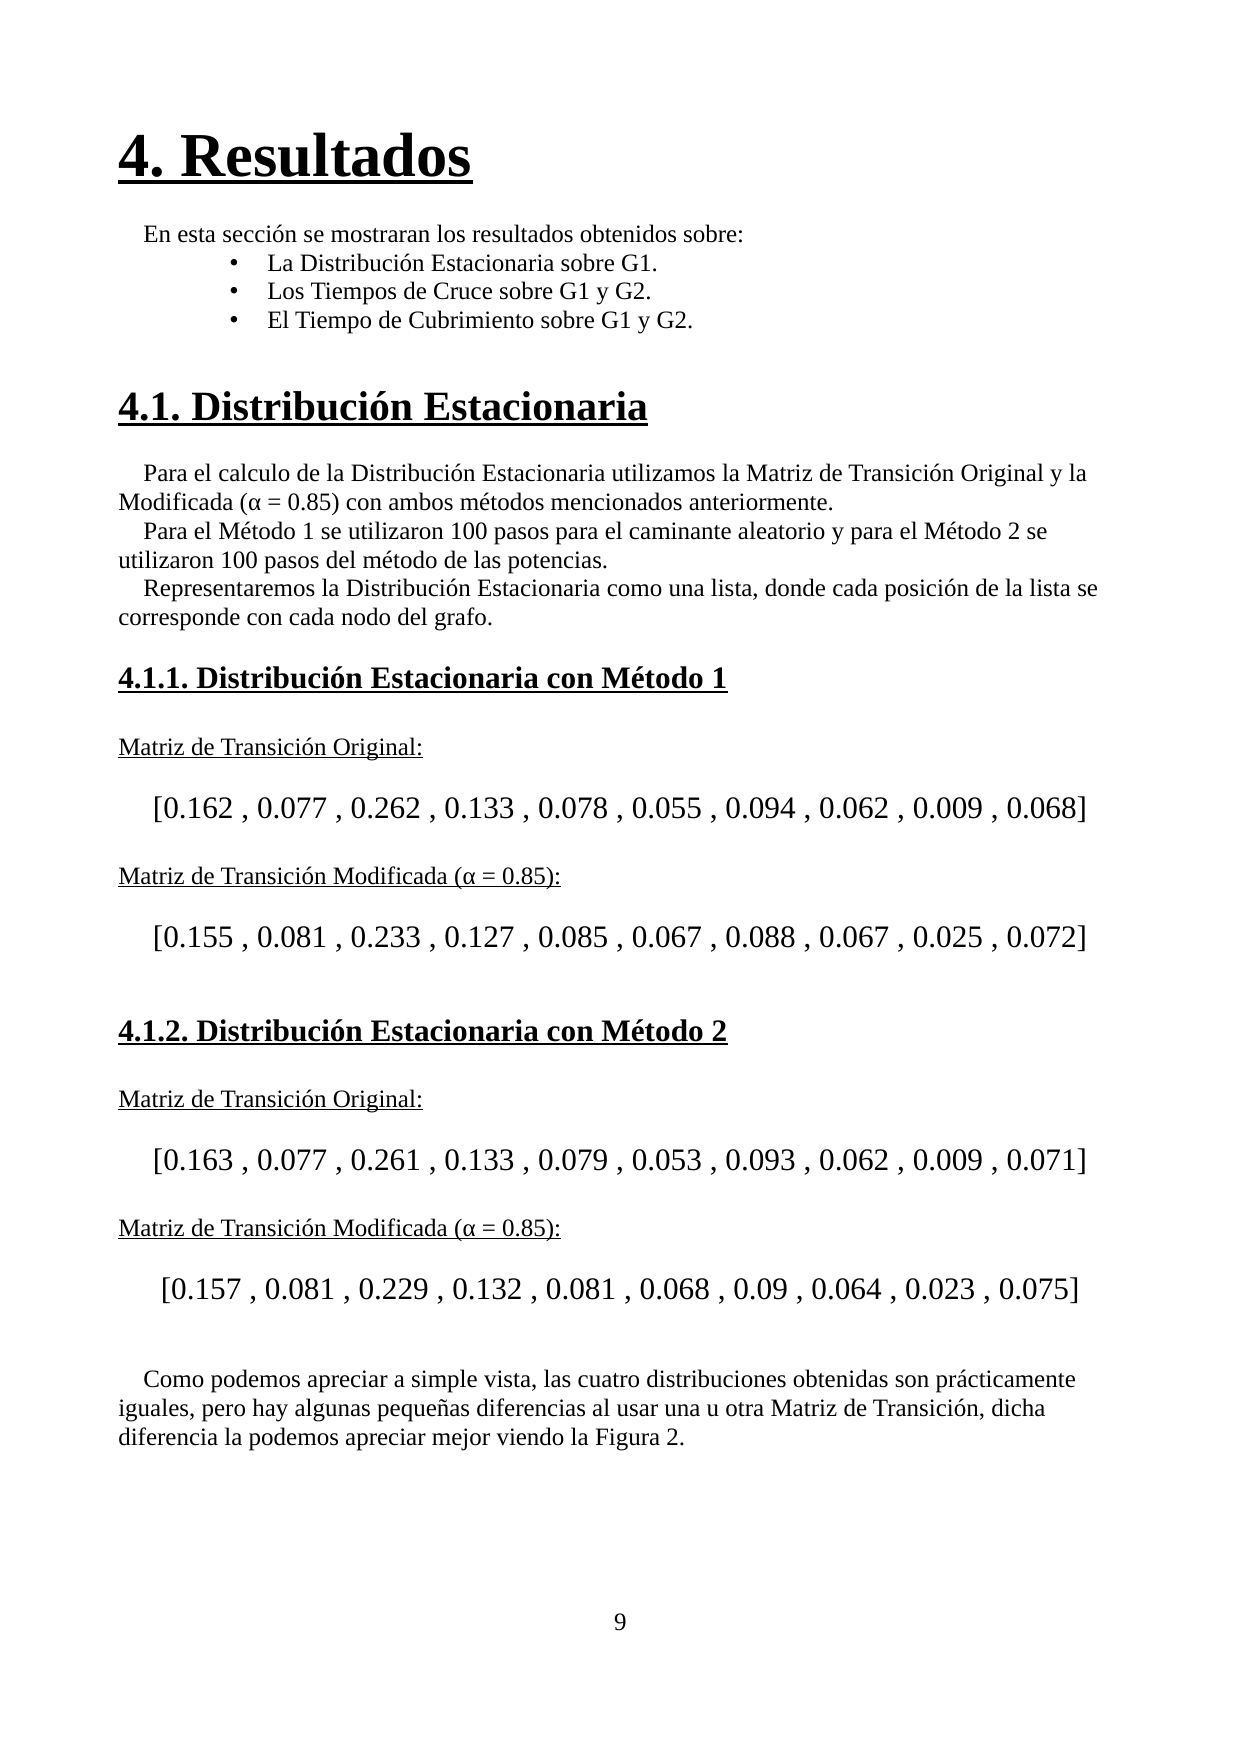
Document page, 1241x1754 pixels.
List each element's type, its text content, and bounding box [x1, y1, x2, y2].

text Como podemos apreciar a simple vista, las cuatro distribuciones obtenidas son prácticamente iguales, pero hay algunas pequeñas diferencias al usar una u otra Matriz de Transición, dicha diferencia la podemos apreciar mejor viendo la Figura 2. [118, 1364, 1122, 1450]
list El Tiempo de Cubrimiento sobre G1 y G2. [229, 305, 1122, 334]
text En esta sección se mostraran los resultados obtenidos sobre: [118, 219, 1122, 248]
text Matriz de Transición Modificada (α = 0.85): [118, 861, 1122, 890]
text Representaremos la Distribución Estacionaria como una lista, donde cada posición de la lista se corresponde con cada nodo del grafo. [118, 573, 1122, 631]
text [0.163 , 0.077 , 0.261 , 0.133 , 0.079 , 0.053 , 0.093 , 0.062 , 0.009 , 0.071] [118, 1141, 1122, 1177]
list Los Tiempos de Cruce sobre G1 y G2. [229, 276, 1122, 305]
text [0.162 , 0.077 , 0.262 , 0.133 , 0.078 , 0.055 , 0.094 , 0.062 , 0.009 , 0.068] [118, 789, 1122, 825]
text 4.1.2. Distribución Estacionaria con Método 2 [118, 1012, 1122, 1048]
text 4. Resultados [118, 118, 1122, 190]
text [0.155 , 0.081 , 0.233 , 0.127 , 0.085 , 0.067 , 0.088 , 0.067 , 0.025 , 0.072] [118, 918, 1122, 954]
text Matriz de Transición Original: [118, 732, 1122, 760]
text 4.1. Distribución Estacionaria [118, 382, 1122, 430]
text Matriz de Transición Original: [118, 1084, 1122, 1112]
text [0.157 , 0.081 , 0.229 , 0.132 , 0.081 , 0.068 , 0.09 , 0.064 , 0.023 , 0.075] [118, 1271, 1122, 1307]
text 4.1.1. Distribución Estacionaria con Método 1 [118, 660, 1122, 696]
text Para el Método 1 se utilizaron 100 pasos para el caminante aleatorio y para el Método 2 se utilizaron 100 pasos del método de las potencias. [118, 516, 1122, 573]
text Matriz de Transición Modificada (α = 0.85): [118, 1213, 1122, 1242]
list La Distribución Estacionaria sobre G1. [229, 248, 1122, 276]
text Para el calculo de la Distribución Estacionaria utilizamos la Matriz de Transición Original y la Modificada (α = 0.85) con ambos métodos mencionados anteriormente. [118, 458, 1122, 516]
